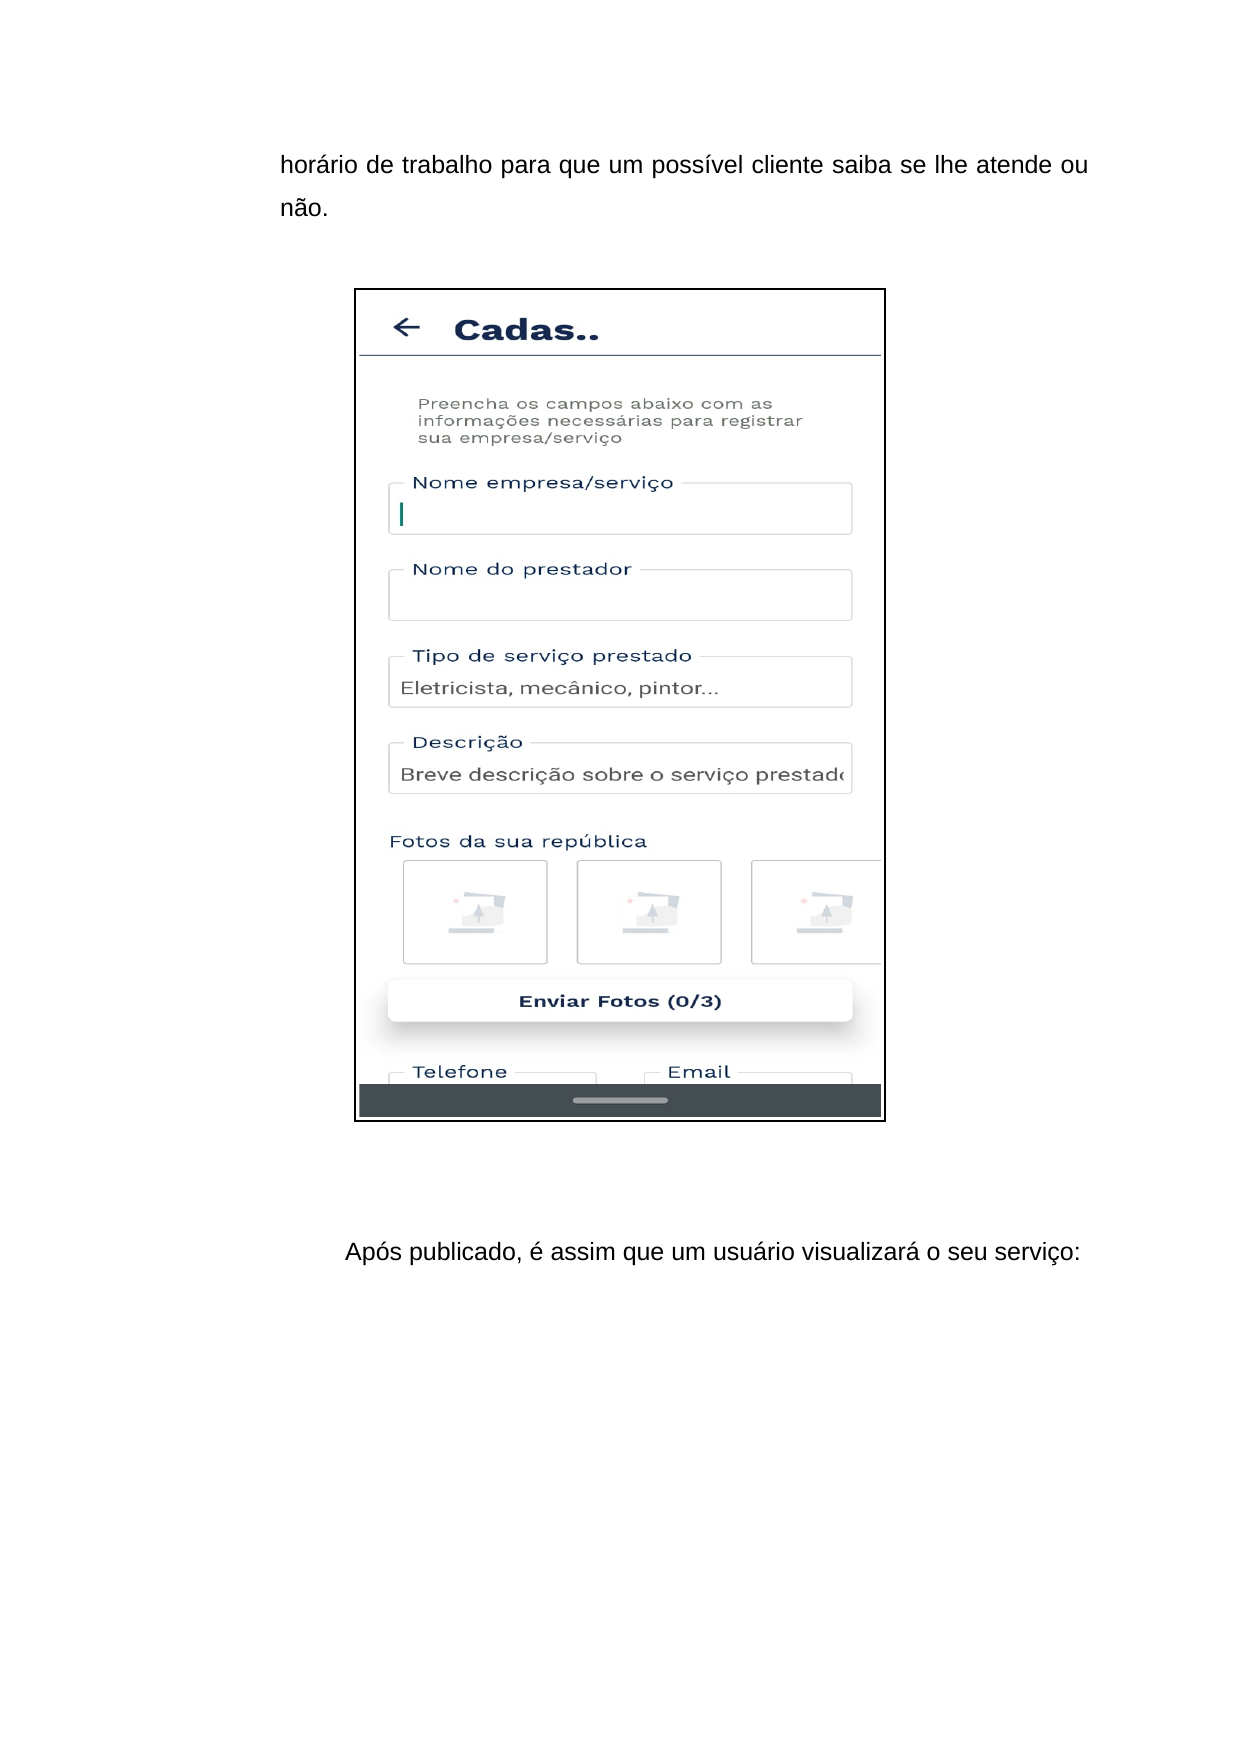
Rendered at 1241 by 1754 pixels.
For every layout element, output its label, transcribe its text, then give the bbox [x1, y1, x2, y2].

picture [359, 292, 881, 1117]
list horário de trabalho para que um possível cliente saiba se lhe atende ou não. [280, 150, 1090, 222]
list Após publicado, é assim que um usuário visualizará o seu serviço: [280, 1237, 1090, 1266]
